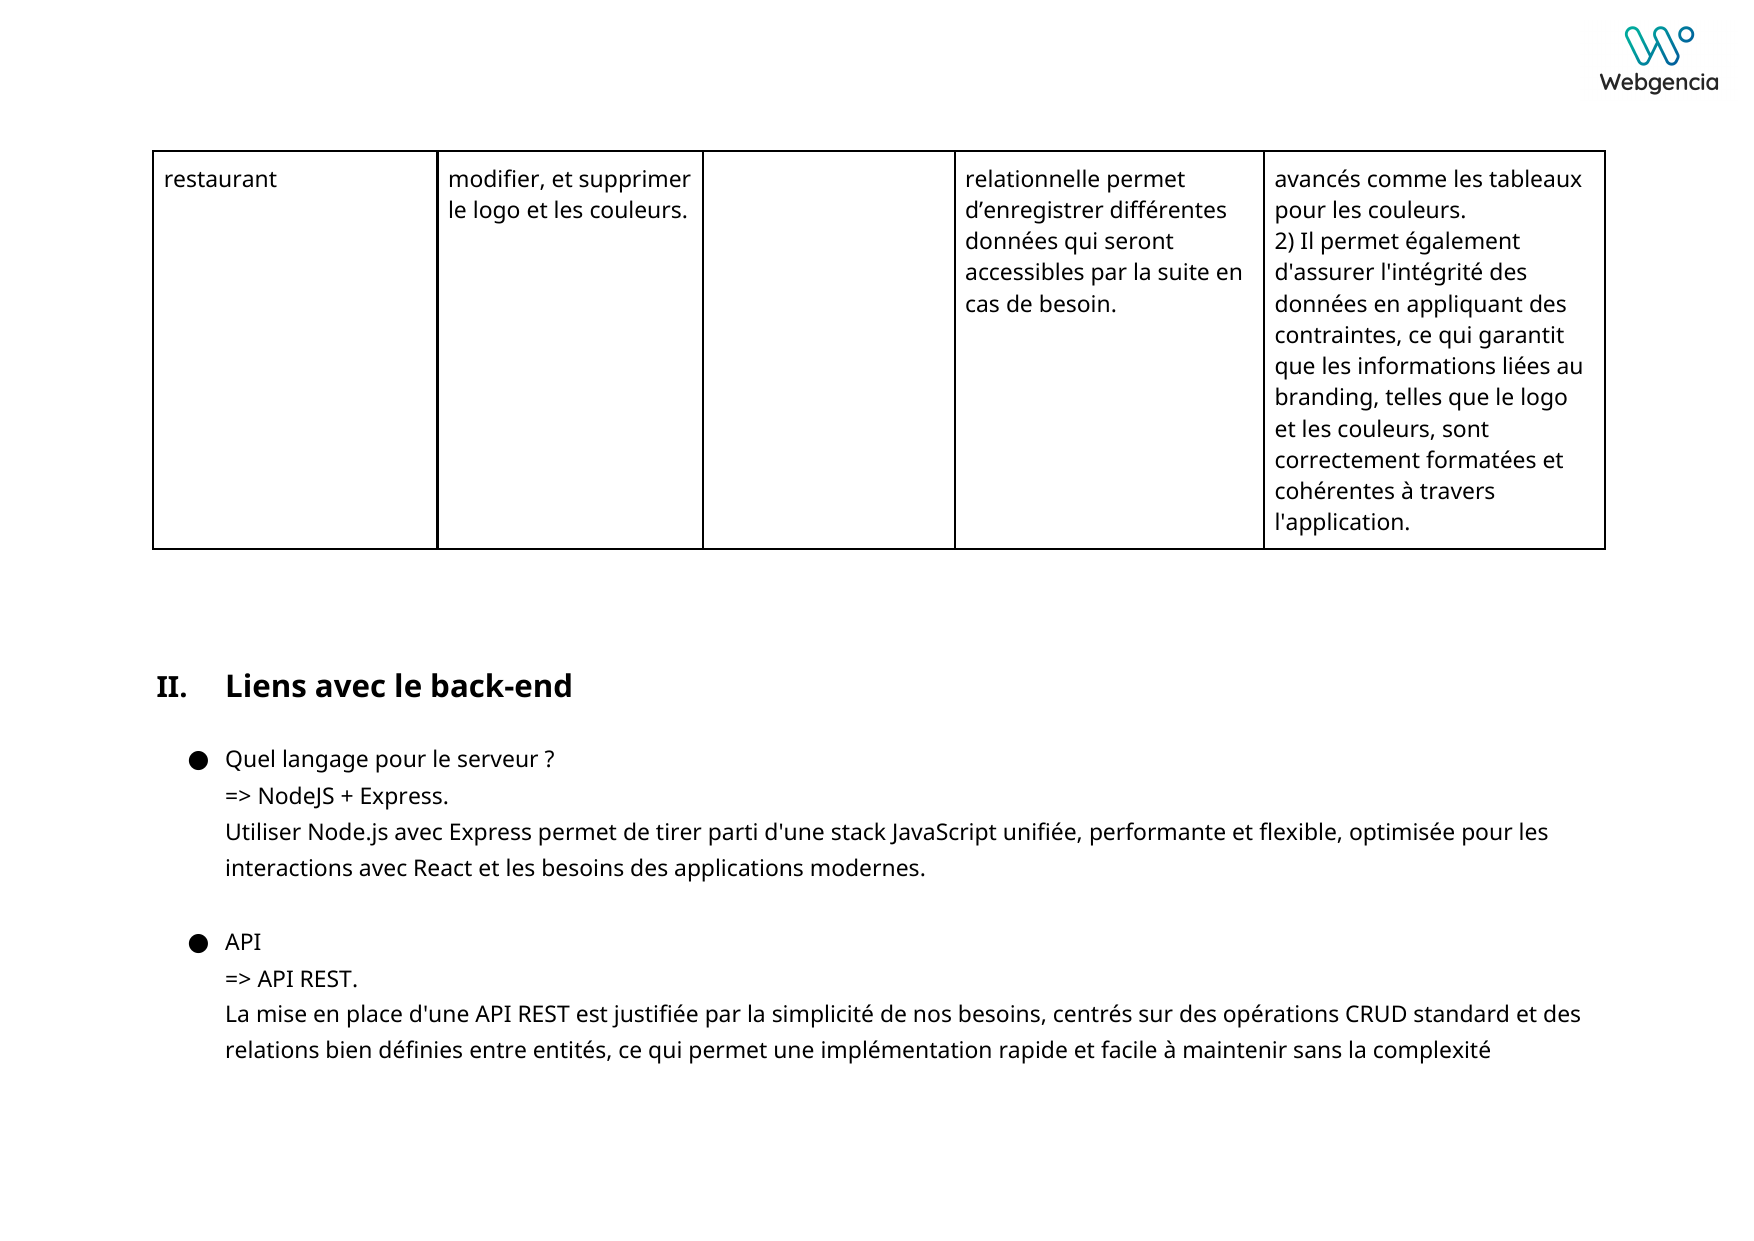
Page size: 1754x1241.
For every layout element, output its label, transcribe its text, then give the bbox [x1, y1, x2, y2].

table_cell [704, 152, 954, 548]
list => API REST. [187, 962, 1604, 994]
table_cell relationnelle permet d’enregistrer différentes données qui seront accessibles par la suite en cas de besoin. [956, 152, 1263, 548]
table_cell modifier, et supprimer le logo et les couleurs. [439, 152, 702, 548]
subtitle Liens avec le back-end [187, 664, 1604, 706]
picture [1580, 20, 1739, 101]
list La mise en place d'une API REST est justifiée par la simplicité de nos besoins, centrés sur des opérations CRUD standard et des relations bien définies entre entités, ce qui permet une implémentation rapide et facile à maintenir sans la complexité [187, 998, 1604, 1066]
list Quel langage pour le serveur ? [187, 740, 1604, 774]
list API [187, 923, 1604, 957]
list => NodeJS + Express. [187, 779, 1604, 811]
table_cell avancés comme les tableaux pour les couleurs. 2) Il permet également d'assurer l'intégrité des données en appliquant des contraintes, ce qui garantit que les informations liées au branding, telles que le logo et les couleurs, sont correctement formatées et cohérentes à travers l'application. [1265, 152, 1604, 548]
list Utiliser Node.js avec Express permet de tirer parti d'une stack JavaScript unifiée, performante et flexible, optimisée pour les interactions avec React et les besoins des applications modernes. [187, 816, 1604, 883]
table_cell restaurant [154, 152, 436, 548]
